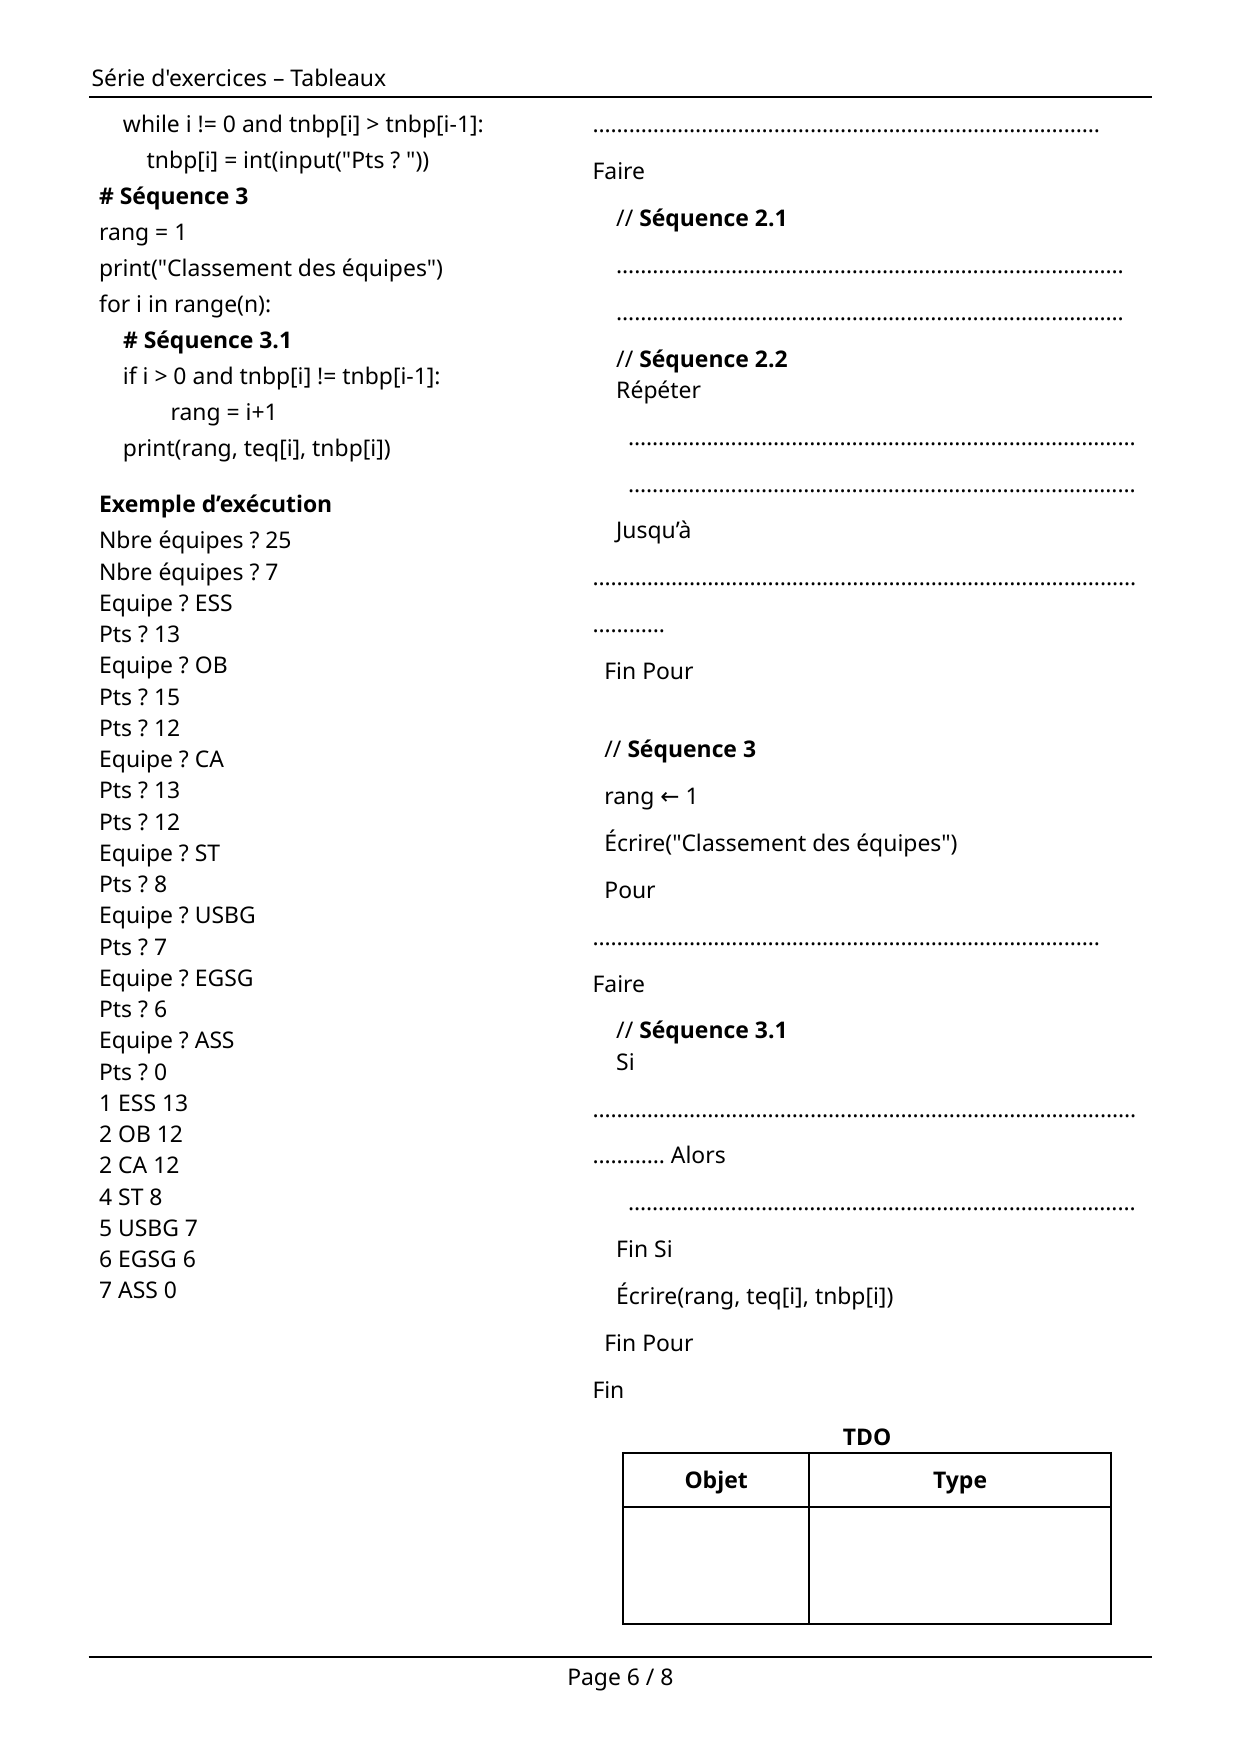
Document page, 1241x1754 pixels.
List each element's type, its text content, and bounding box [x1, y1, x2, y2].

table_cell [624, 1508, 808, 1623]
table_header Type [810, 1454, 1110, 1506]
table_header while i != 0 and tnbp[i] > tnbp[i-1]: tnbp[i] = int(input("Pts ? ")) # Séquence 3 rang = 1 print("Classement des équipes") for i in range(n): # Séquence 3.1 if i > 0 and tnbp[i] != tnbp[i-1]: rang = i+1 print(rang, teq[i], tnbp[i]) Exemple d’exécution Nbre équipes ? 25 Nbre équipes ? 7 Equipe ? ESS Pts ? 13 Equipe ? OB Pts ? 15 Pts ? 12 Equipe ? CA Pts ? 13 Pts ? 12 Equipe ? ST Pts ? 8 Equipe ? USBG Pts ? 7 Equipe ? EGSG Pts ? 6 Equipe ? ASS Pts ? 0 1 ESS 13 2 OB 12 2 CA 12 4 ST 8 5 USBG 7 6 EGSG 6 7 ASS 0 [89, 98, 582, 1635]
table_cell [810, 1508, 1110, 1623]
table_header Objet [624, 1454, 808, 1506]
table_header ………………………………………………………………………… Faire // Séquence 2.1 ………………………………………………………………………… ………………………………………………………………………… // Séquence 2.2 Répéter ………………………………………………………………………… ………………………………………………………………………… Jusqu’à ………………………………………………………………………………………… Fin Pour // Séquence 3 rang ← 1 Écrire("Classement des équipes") Pour ………………………………………………………………………… Faire // Séquence 3.1 Si ………………………………………………………………………………………… Alors ………………………………………………………………………… Fin Si Écrire(rang, teq[i], tnbp[i]) Fin Pour Fin TDO [582, 98, 1152, 1635]
